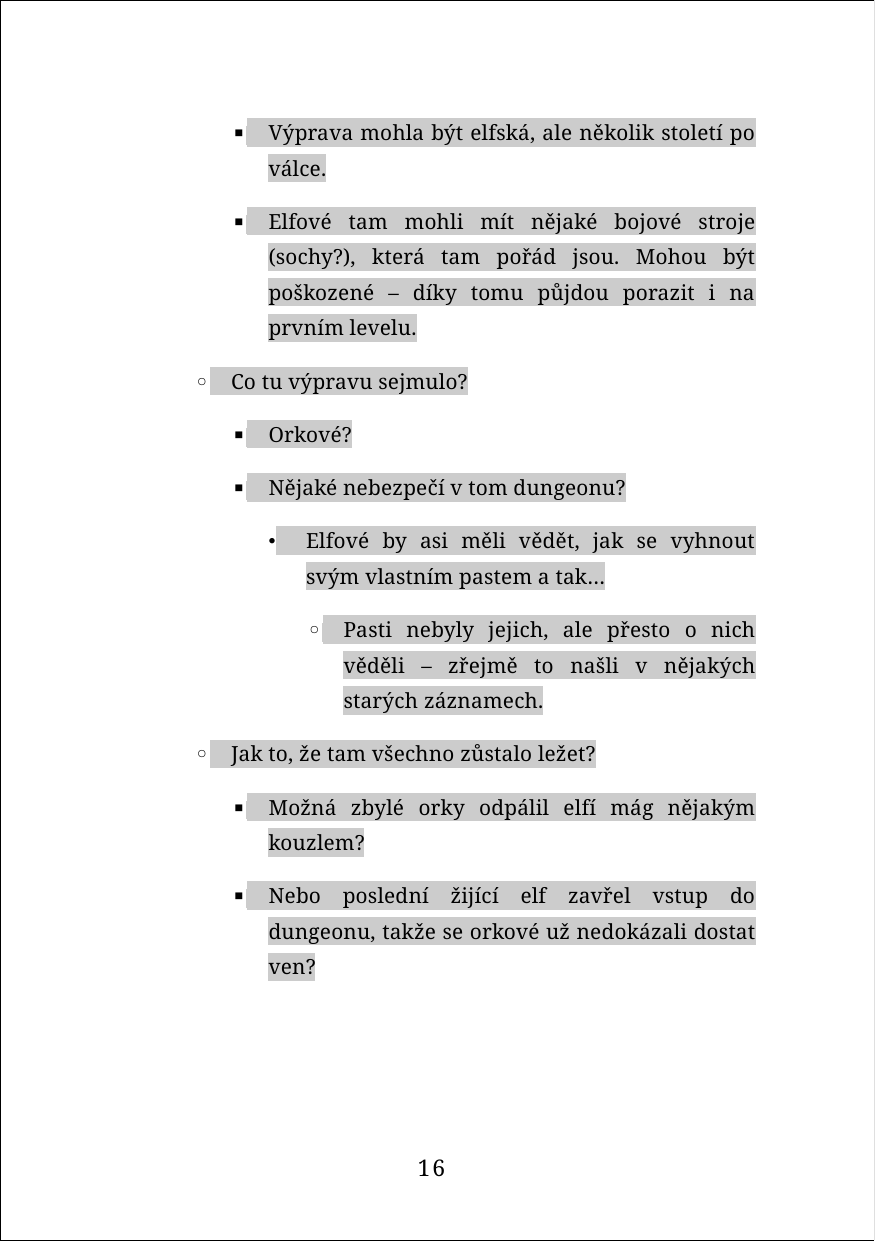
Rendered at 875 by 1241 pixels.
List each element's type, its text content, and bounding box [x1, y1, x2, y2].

list Nějaké nebezpečí v tom dungeonu? [231, 473, 756, 502]
list Výprava mohla být elfská, ale několik století po válce. [231, 118, 756, 182]
list Orkové? [231, 420, 756, 448]
list Jak to, že tam všechno zůstalo ležet? [193, 739, 756, 768]
list Co tu výpravu sejmulo? [193, 367, 756, 395]
list Elfové by asi měli vědět, jak se vyhnout svým vlastním pastem a tak… [268, 526, 756, 590]
list Možná zbylé orky odpálil elfí mág nějakým kouzlem? [231, 793, 756, 857]
list Pasti nebyly jejich, ale přesto o nich věděli – zřejmě to našli v nějakých starých záznamech. [306, 615, 756, 715]
list Elfové tam mohli mít nějaké bojové stroje (sochy?), která tam pořád jsou. Mohou být poškozené – díky tomu půjdou porazit i na prvním levelu. [231, 207, 756, 342]
list Nebo poslední žijící elf zavřel vstup do dungeonu, takže se orkové už nedokázali dostat ven? [231, 881, 756, 981]
